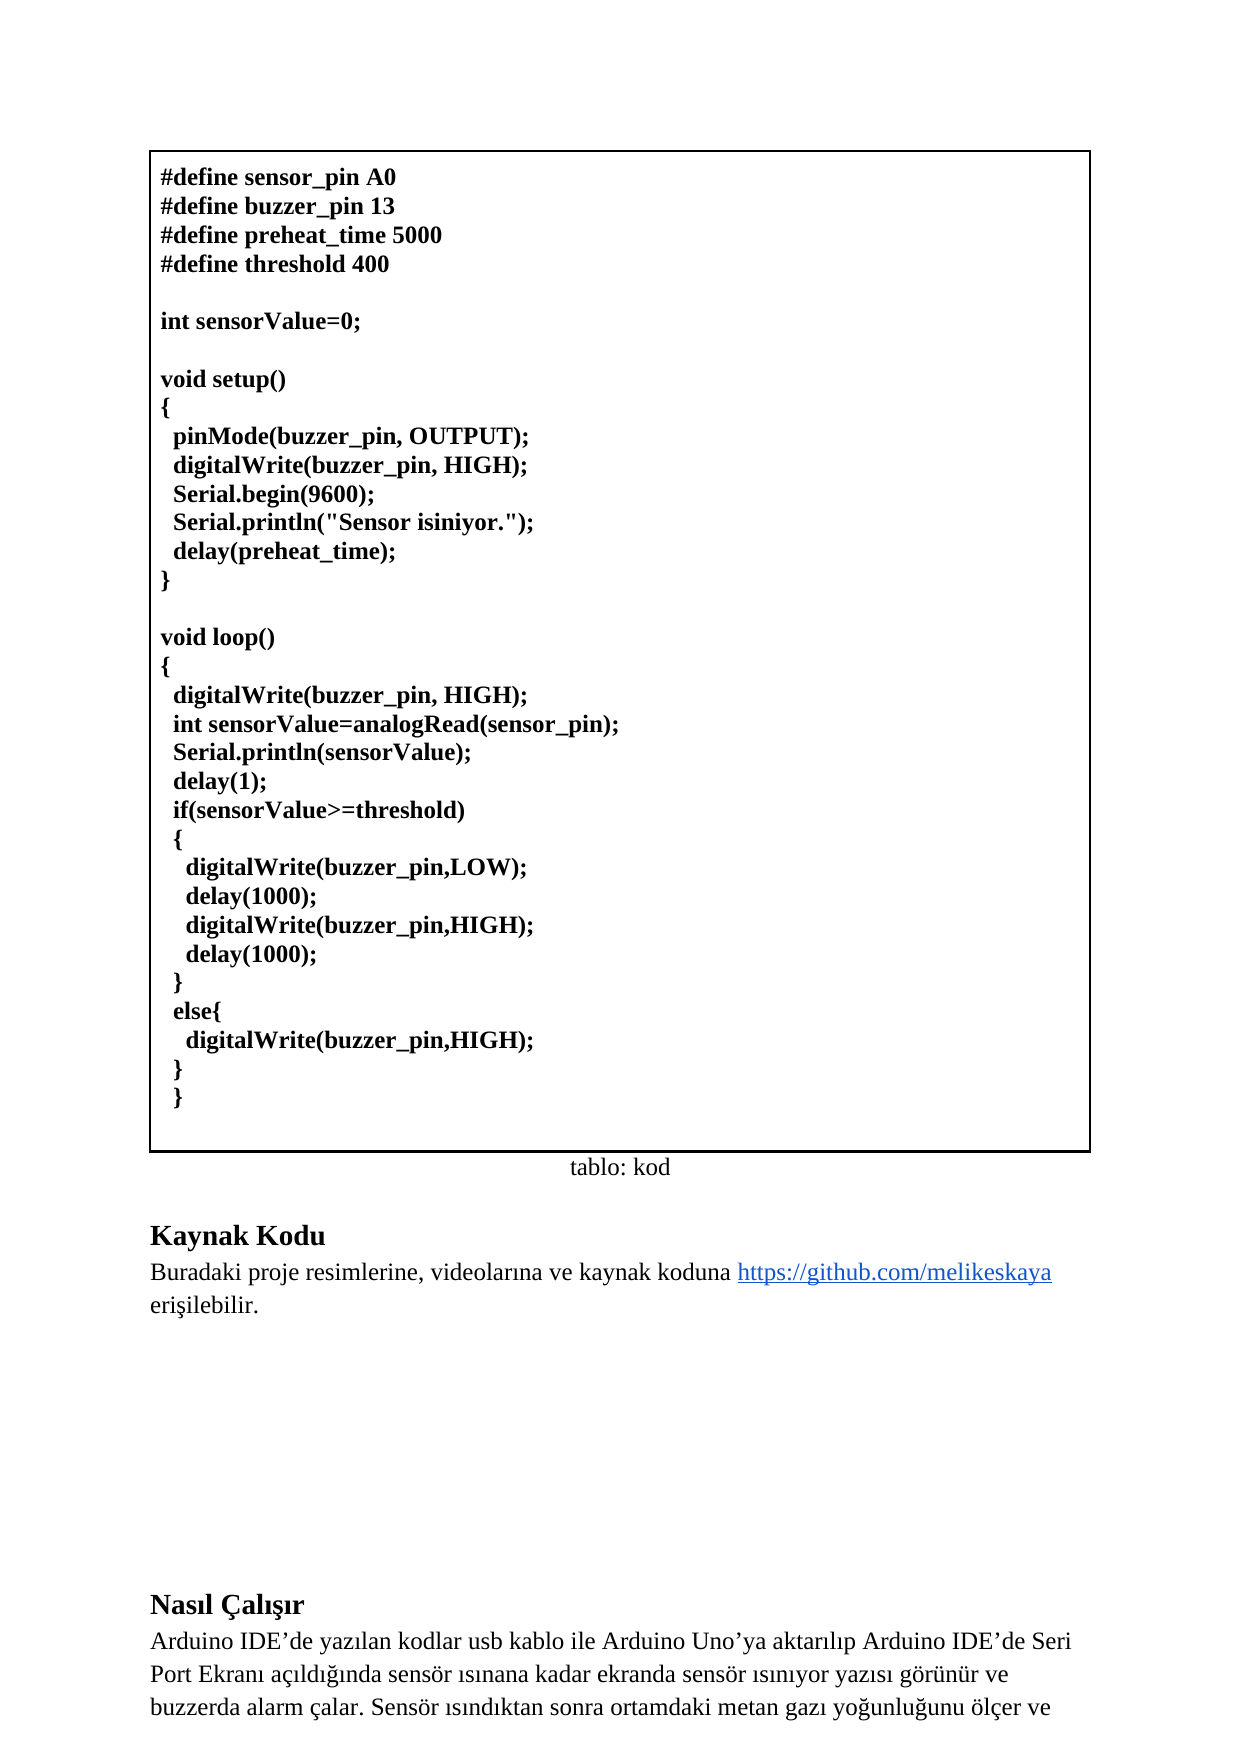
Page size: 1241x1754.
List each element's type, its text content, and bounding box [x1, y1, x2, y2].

text Buradaki proje resimlerine, videolarına ve kaynak koduna https://github.com/melikeskaya erişilebilir. [150, 1257, 1090, 1319]
table_header #define sensor_pin A0 #define buzzer_pin 13 #define preheat_time 5000 #define threshold 400 int sensorValue=0; void setup() { pinMode(buzzer_pin, OUTPUT); digitalWrite(buzzer_pin, HIGH); Serial.begin(9600); Serial.println("Sensor isiniyor."); delay(preheat_time); } void loop() { digitalWrite(buzzer_pin, HIGH); int sensorValue=analogRead(sensor_pin); Serial.println(sensorValue); delay(1); if(sensorValue>=threshold) { digitalWrite(buzzer_pin,LOW); delay(1000); digitalWrite(buzzer_pin,HIGH); delay(1000); } else{ digitalWrite(buzzer_pin,HIGH); } } [151, 152, 1089, 1150]
text Kaynak Kodu [150, 1218, 1090, 1252]
text tablo: kod [150, 1153, 1090, 1181]
text Nasıl Çalışır [150, 1587, 1090, 1621]
text Arduino IDE’de yazılan kodlar usb kablo ile Arduino Uno’ya aktarılıp Arduino IDE’de Seri Port Ekranı açıldığında sensör ısınana kadar ekranda sensör ısınıyor yazısı görünür ve buzzerda alarm çalar. Sensör ısındıktan sonra ortamdaki metan gazı yoğunluğunu ölçer ve [150, 1626, 1090, 1721]
